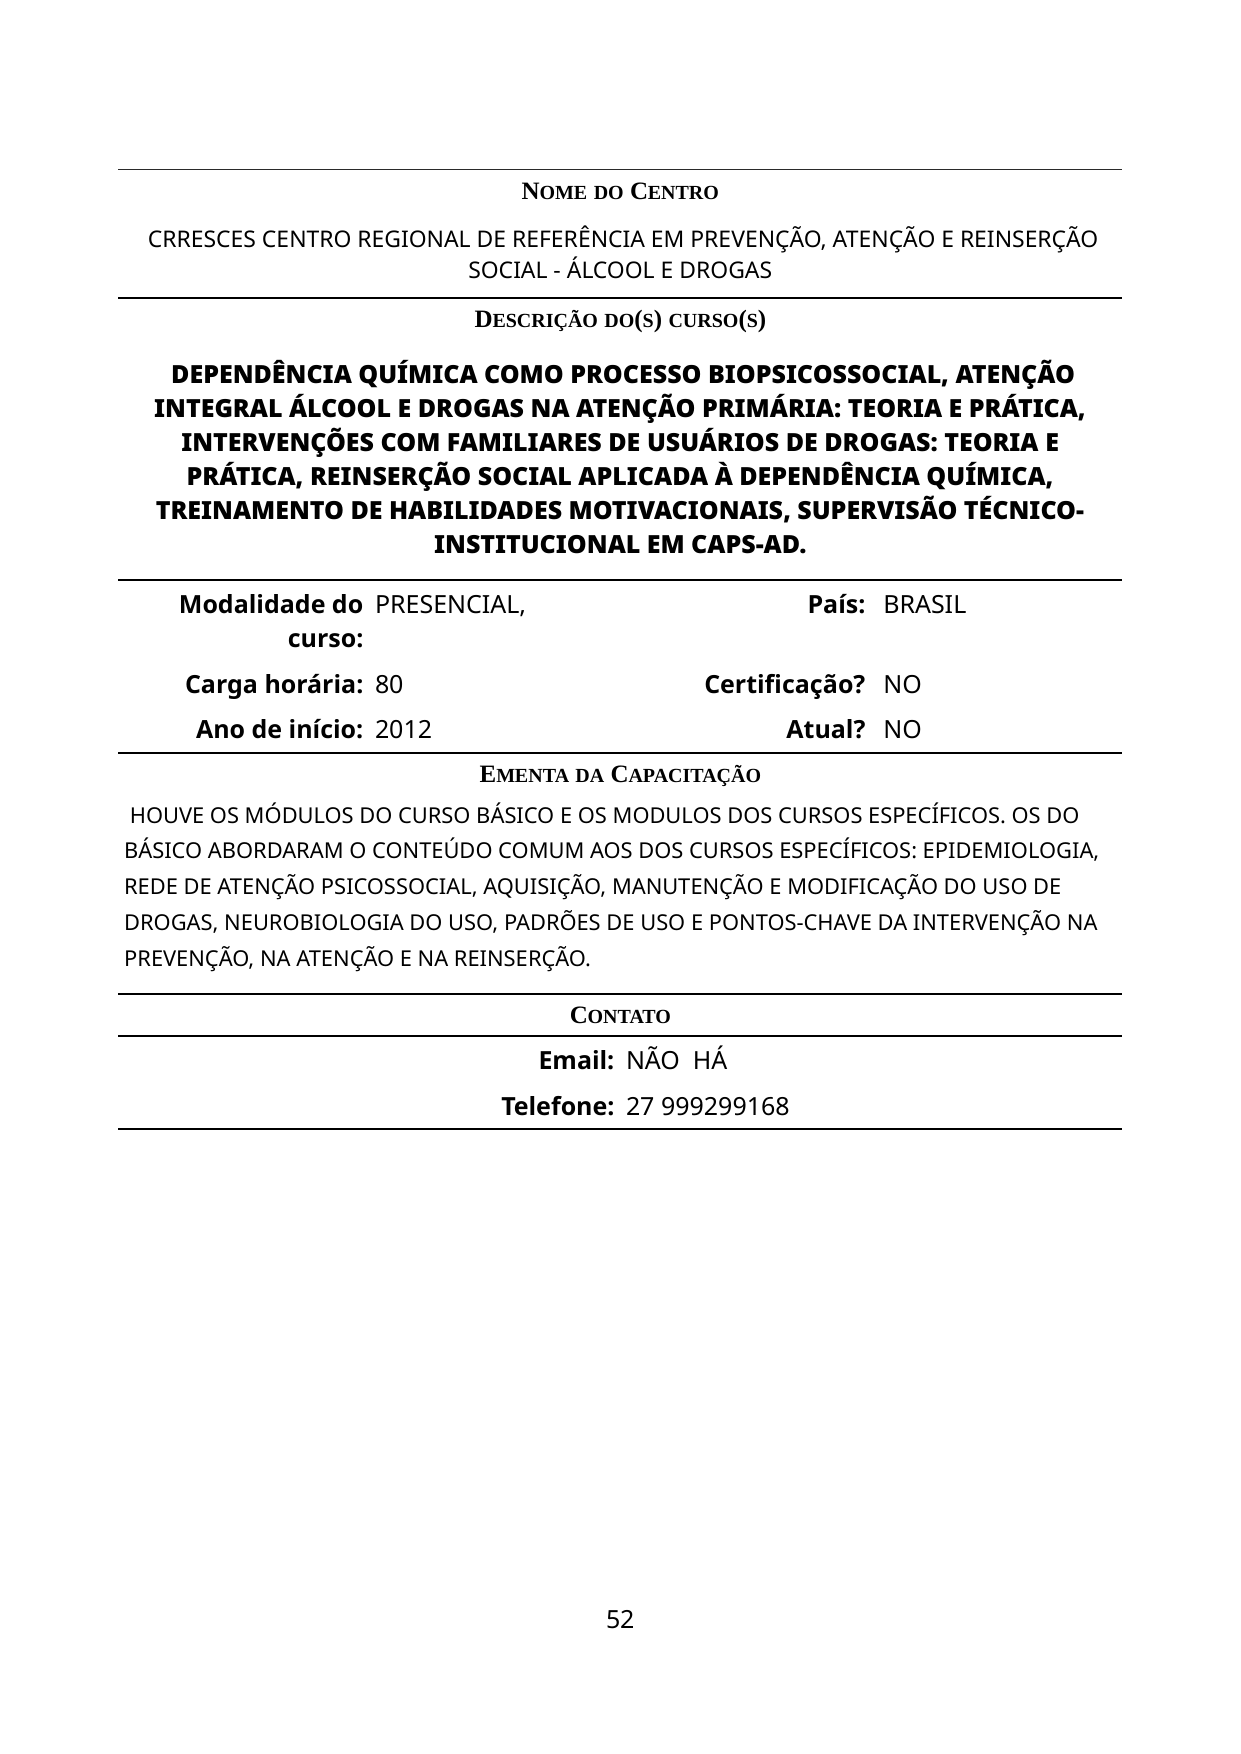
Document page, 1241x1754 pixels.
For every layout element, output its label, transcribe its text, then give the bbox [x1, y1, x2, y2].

table_cell HOUVE OS MÓDULOS DO CURSO BÁSICO E OS MODULOS DOS CURSOS ESPECÍFICOS. OS DO BÁSICO ABORDARAM O CONTEÚDO COMUM AOS DOS CURSOS ESPECÍFICOS: EPIDEMIOLOGIA, REDE DE ATENÇÃO PSICOSSOCIAL, AQUISIÇÃO, MANUTENÇÃO E MODIFICAÇÃO DO USO DE DROGAS, NEUROBIOLOGIA DO USO, PADRÕES DE USO E PONTOS-CHAVE DA INTERVENÇÃO NA PREVENÇÃO, NA ATENÇÃO E NA REINSERÇÃO. [118, 794, 1122, 993]
table_cell Ano de início: [118, 706, 369, 752]
table_cell Atual? [620, 706, 871, 752]
table_cell 2012 [369, 706, 620, 752]
table_cell BRASIL [871, 581, 1122, 661]
table_cell DEPENDÊNCIA QUÍMICA COMO PROCESSO BIOPSICOSSOCIAL, ATENÇÃO INTEGRAL ÁLCOOL E DROGAS NA ATENÇÃO PRIMÁRIA: TEORIA E PRÁTICA, INTERVENÇÕES COM FAMILIARES DE USUÁRIOS DE DROGAS: TEORIA E PRÁTICA, REINSERÇÃO SOCIAL APLICADA À DEPENDÊNCIA QUÍMICA, TREINAMENTO DE HABILIDADES MOTIVACIONAIS, SUPERVISÃO TÉCNICO-INSTITUCIONAL EM CAPS-AD. [118, 339, 1122, 579]
table_cell NÃO HÁ [620, 1037, 1122, 1082]
table_cell 80 [369, 661, 620, 706]
table_cell País: [620, 581, 871, 661]
table_header Nome do Centro [118, 171, 1122, 211]
table_cell Telefone: [118, 1083, 620, 1128]
table_cell Certificação? [620, 661, 871, 706]
table_cell NO [871, 661, 1122, 706]
table_cell Descrição do(s) curso(s) [118, 299, 1122, 339]
table_cell Ementa da Capacitação [118, 754, 1122, 794]
table_cell Contato [118, 995, 1122, 1035]
table_cell 27 999299168 [620, 1083, 1122, 1128]
table_cell PRESENCIAL, [369, 581, 620, 661]
table_cell Carga horária: [118, 661, 369, 706]
table_cell CRRESCES CENTRO REGIONAL DE REFERÊNCIA EM PREVENÇÃO, ATENÇÃO E REINSERÇÃO SOCIAL - ÁLCOOL E DROGAS [118, 211, 1122, 297]
table_cell Email: [118, 1037, 620, 1082]
table_cell Modalidade do curso: [118, 581, 369, 661]
table_cell NO [871, 706, 1122, 752]
